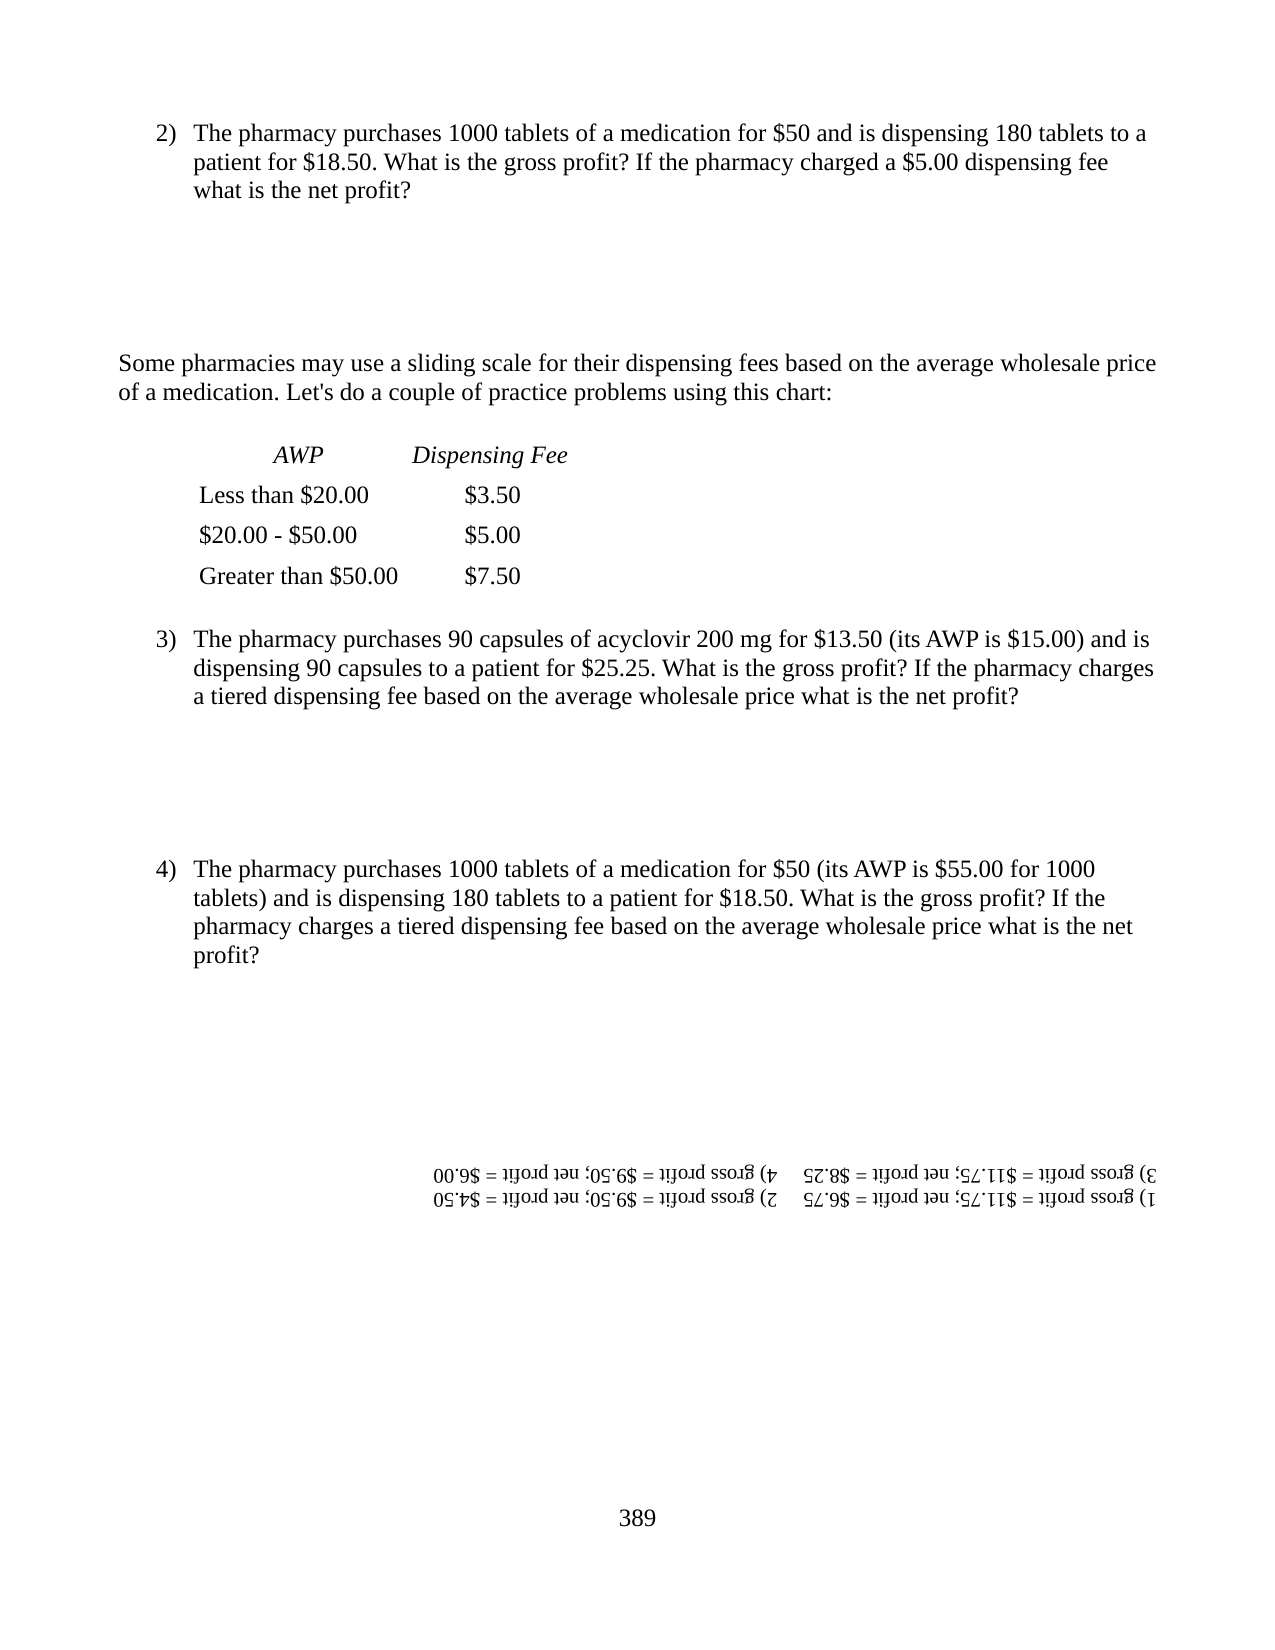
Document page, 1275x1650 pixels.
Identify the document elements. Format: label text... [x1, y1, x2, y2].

list The pharmacy purchases 90 capsules of acyclovir 200 mg for $13.50 (its AWP is $15.00) and is dispensing 90 capsules to a patient for $25.25. What is the gross profit? If the pharmacy charges a tiered dispensing fee based on the average wholesale price what is the net profit? [156, 624, 1157, 710]
table_cell Less than $20.00 [193, 475, 406, 515]
table_cell $3.50 [406, 475, 579, 515]
list The pharmacy purchases 1000 tablets of a medication for $50 and is dispensing 180 tablets to a patient for $18.50. What is the gross profit? If the pharmacy charged a $5.00 dispensing fee what is the net profit? [156, 118, 1157, 204]
table_header Dispensing Fee [406, 434, 579, 474]
text Some pharmacies may use a sliding scale for their dispensing fees based on the average wholesale price of a medication. Let's do a couple of practice problems using this chart: [118, 348, 1157, 406]
table_cell $7.50 [406, 555, 579, 595]
table_cell $5.00 [406, 515, 579, 555]
table_cell $20.00 - $50.00 [193, 515, 406, 555]
table_header AWP [193, 434, 406, 474]
table_cell Greater than $50.00 [193, 555, 406, 595]
list The pharmacy purchases 1000 tablets of a medication for $50 (its AWP is $55.00 for 1000 tablets) and is dispensing 180 tablets to a patient for $18.50. What is the gross profit? If the pharmacy charges a tiered dispensing fee based on the average wholesale price what is the net profit? [156, 854, 1157, 969]
